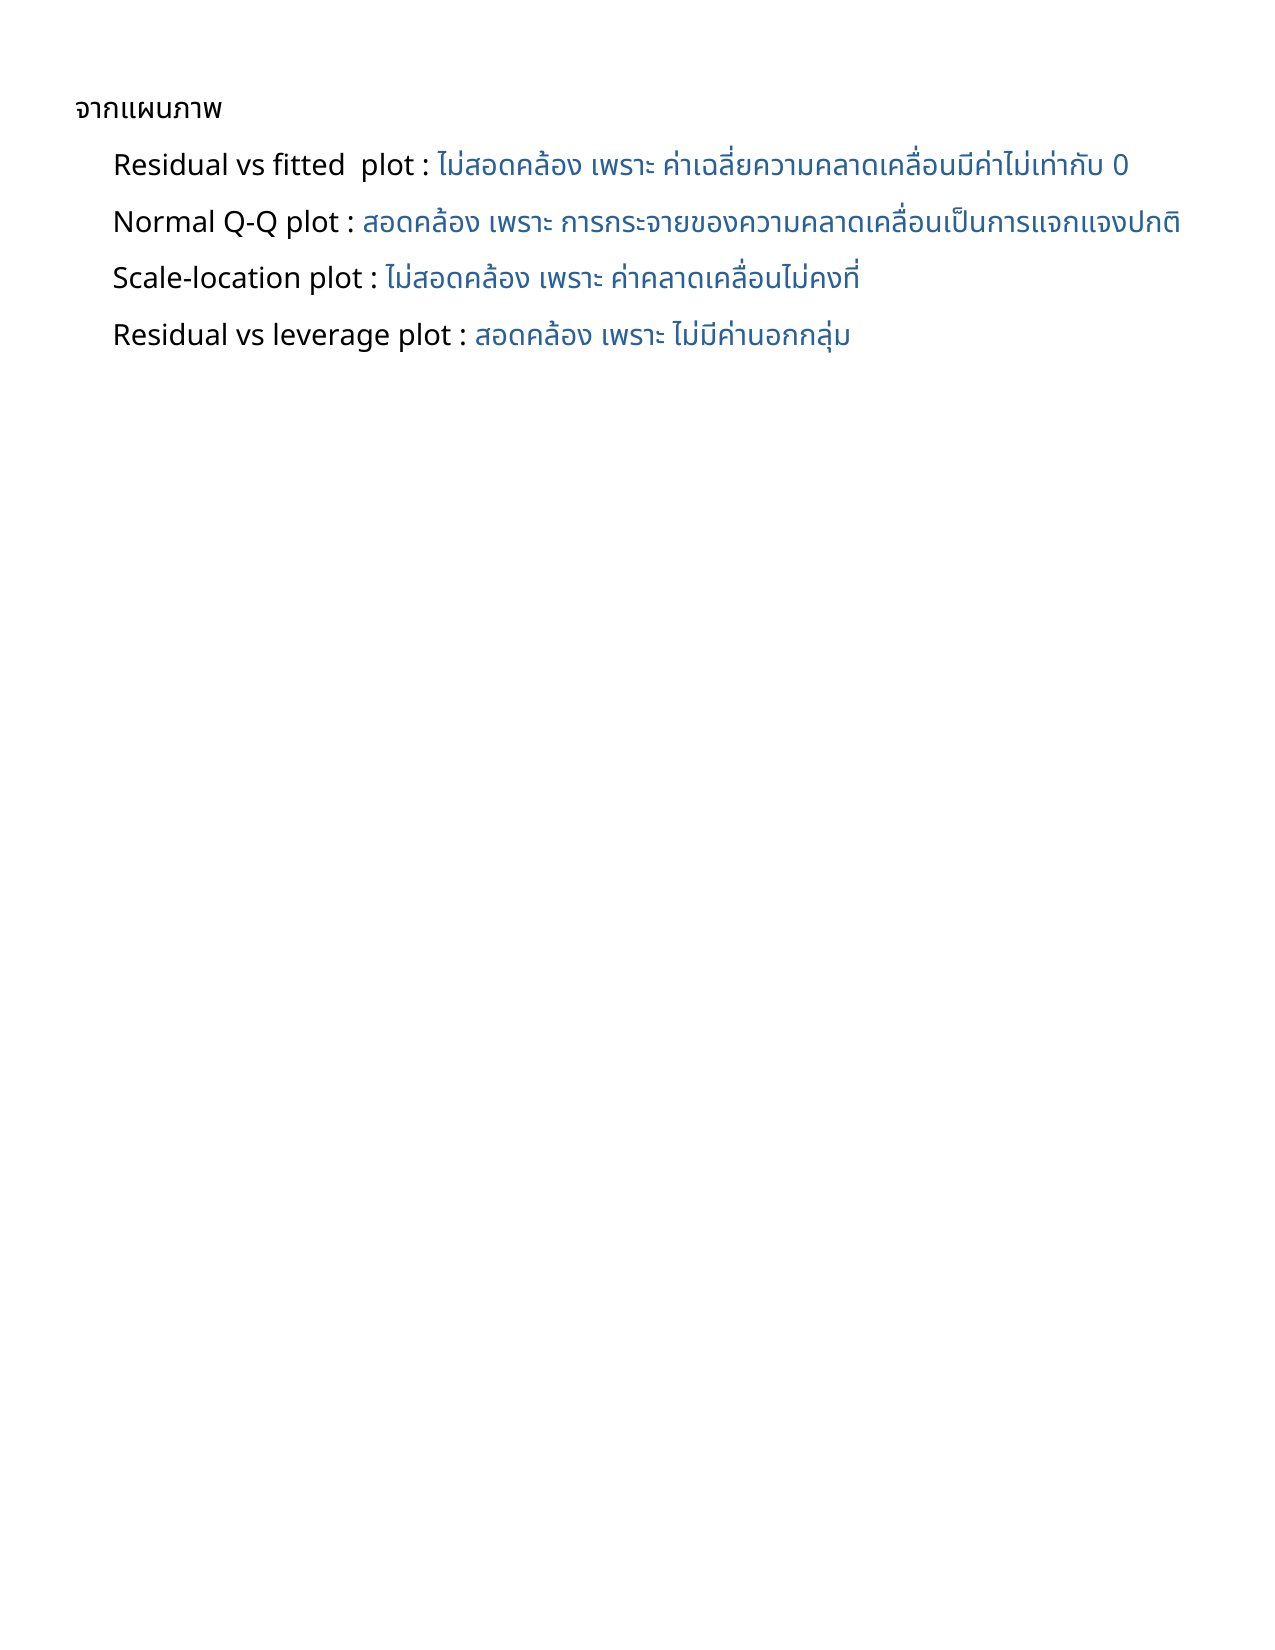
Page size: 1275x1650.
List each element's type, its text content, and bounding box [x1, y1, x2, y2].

text Normal Q-Q plot : สอดคล้อง เพราะ การกระจายของความคลาดเคลื่อนเป็นการแจกแจงปกติ [75, 201, 1200, 245]
text Residual vs leverage plot : สอดคล้อง เพราะ ไม่มีค่านอกกลุ่ม [75, 314, 1200, 359]
text Scale-location plot : ไม่สอดคล้อง เพราะ ค่าคลาดเคลื่อนไม่คงที่ [75, 258, 1200, 302]
text จากแผนภาพ [75, 87, 1200, 132]
text Residual vs fitted plot : ไม่สอดคล้อง เพราะ ค่าเฉลี่ยความคลาดเคลื่อนมีค่าไม่เท่ากับ 0 [75, 144, 1200, 188]
